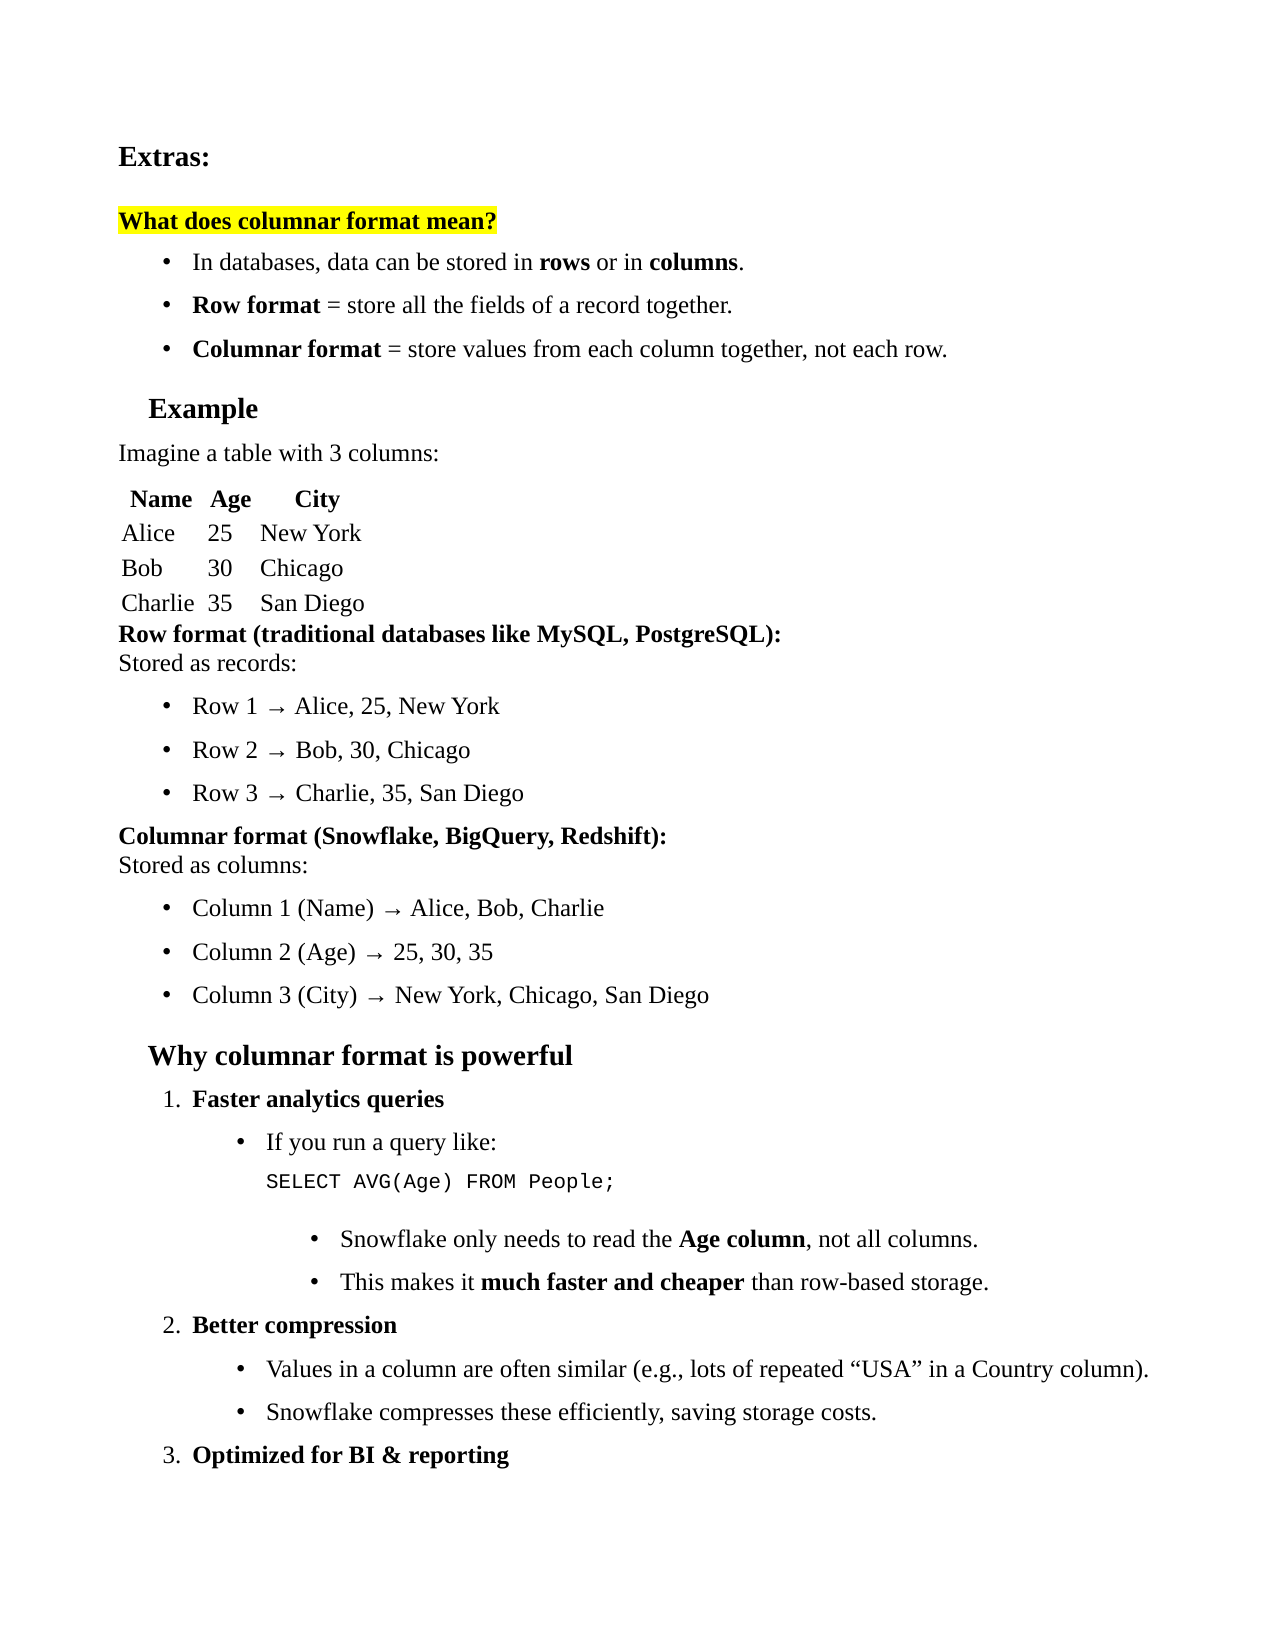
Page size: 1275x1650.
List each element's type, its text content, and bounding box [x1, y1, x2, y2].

list This makes it much faster and cheaper than row-based storage. [310, 1267, 1157, 1296]
list Column 3 (City) → New York, Chicago, San Diego [162, 980, 1157, 1009]
text Columnar format (Snowflake, BigQuery, Redshift): Stored as columns: [118, 821, 1157, 879]
list Snowflake compresses these efficiently, saving storage costs. [236, 1397, 1157, 1426]
list Row 2 → Bob, 30, Chicago [162, 735, 1157, 763]
list Row 1 → Alice, 25, New York [162, 691, 1157, 720]
list Snowflake only needs to read the Age column, not all columns. [310, 1224, 1157, 1253]
list Better compression [162, 1311, 1157, 1339]
table_cell San Diego [257, 585, 378, 619]
subtitle What does columnar format mean? [118, 206, 1157, 234]
list Row 3 → Charlie, 35, San Diego [162, 778, 1157, 807]
subtitle ✅ Why columnar format is powerful [118, 1038, 1157, 1072]
list SELECT AVG(Age) FROM People; [236, 1171, 1157, 1194]
list Columnar format = store values from each column together, not each row. [162, 334, 1157, 362]
table_cell Bob [118, 550, 204, 585]
list Values in a column are often similar (e.g., lots of repeated “USA” in a Country column). [236, 1354, 1157, 1383]
list If you run a query like: [236, 1127, 1157, 1156]
text Row format (traditional databases like MySQL, PostgreSQL): Stored as records: [118, 619, 1157, 677]
table_cell 25 [204, 516, 257, 550]
table_header Age [204, 481, 257, 516]
table_cell Chicago [257, 550, 378, 585]
table_cell 35 [204, 585, 257, 619]
table_header City [257, 481, 378, 516]
list Column 1 (Name) → Alice, Bob, Charlie [162, 893, 1157, 922]
list Optimized for BI & reporting [162, 1441, 1157, 1469]
table_cell 30 [204, 550, 257, 585]
table_header Name [118, 481, 204, 516]
subtitle 🔎 Example [118, 392, 1157, 425]
text Imagine a table with 3 columns: [118, 438, 1157, 466]
list In databases, data can be stored in rows or in columns. [162, 247, 1157, 276]
list Faster analytics queries [162, 1084, 1157, 1113]
list Column 2 (Age) → 25, 30, 35 [162, 937, 1157, 966]
table_cell Alice [118, 516, 204, 550]
table_cell New York [257, 516, 378, 550]
list Row format = store all the fields of a record together. [162, 290, 1157, 319]
table_cell Charlie [118, 585, 204, 619]
subtitle Extras: [118, 139, 1157, 172]
